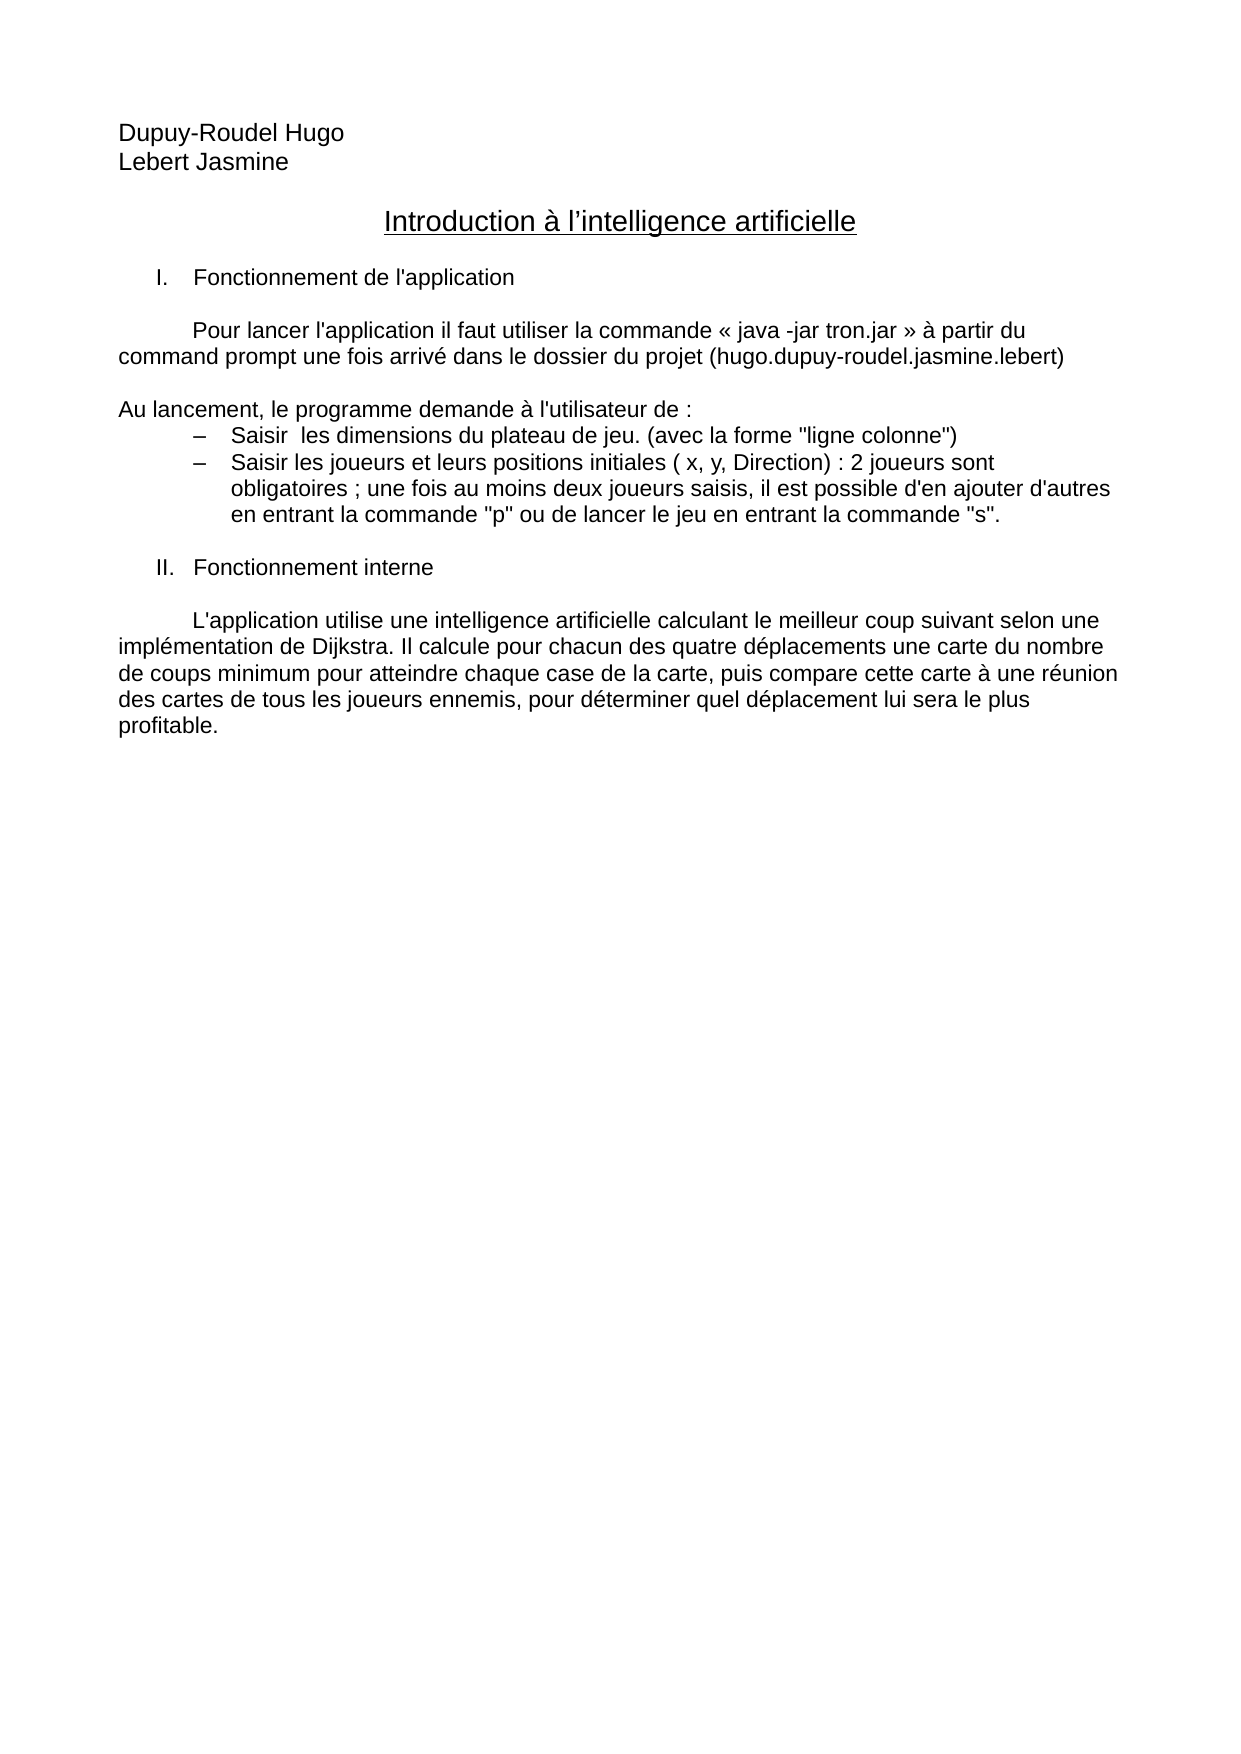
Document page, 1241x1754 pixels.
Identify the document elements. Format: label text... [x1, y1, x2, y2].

list Fonctionnement interne [156, 554, 1122, 581]
text Dupuy-Roudel Hugo [118, 118, 1122, 147]
text Lebert Jasmine [118, 147, 1122, 176]
list Saisir les dimensions du plateau de jeu. (avec la forme "ligne colonne") [193, 422, 1122, 449]
list Saisir les joueurs et leurs positions initiales ( x, y, Direction) : 2 joueurs sont obligatoires ; une fois au moins deux joueurs saisis, il est possible d'en ajouter d'autres en entrant la commande "p" ou de lancer le jeu en entrant la commande "s". [193, 449, 1122, 528]
text Introduction à l’intelligence artificielle [118, 204, 1122, 238]
text Pour lancer l'application il faut utiliser la commande « java -jar tron.jar » à partir du command prompt une fois arrivé dans le dossier du projet (hugo.dupuy-roudel.jasmine.lebert) [118, 317, 1122, 370]
text L'application utilise une intelligence artificielle calculant le meilleur coup suivant selon une implémentation de Dijkstra. Il calcule pour chacun des quatre déplacements une carte du nombre de coups minimum pour atteindre chaque case de la carte, puis compare cette carte à une réunion des cartes de tous les joueurs ennemis, pour déterminer quel déplacement lui sera le plus profitable. [118, 607, 1122, 739]
list Fonctionnement de l'application [156, 264, 1122, 291]
text Au lancement, le programme demande à l'utilisateur de : [118, 396, 1122, 422]
